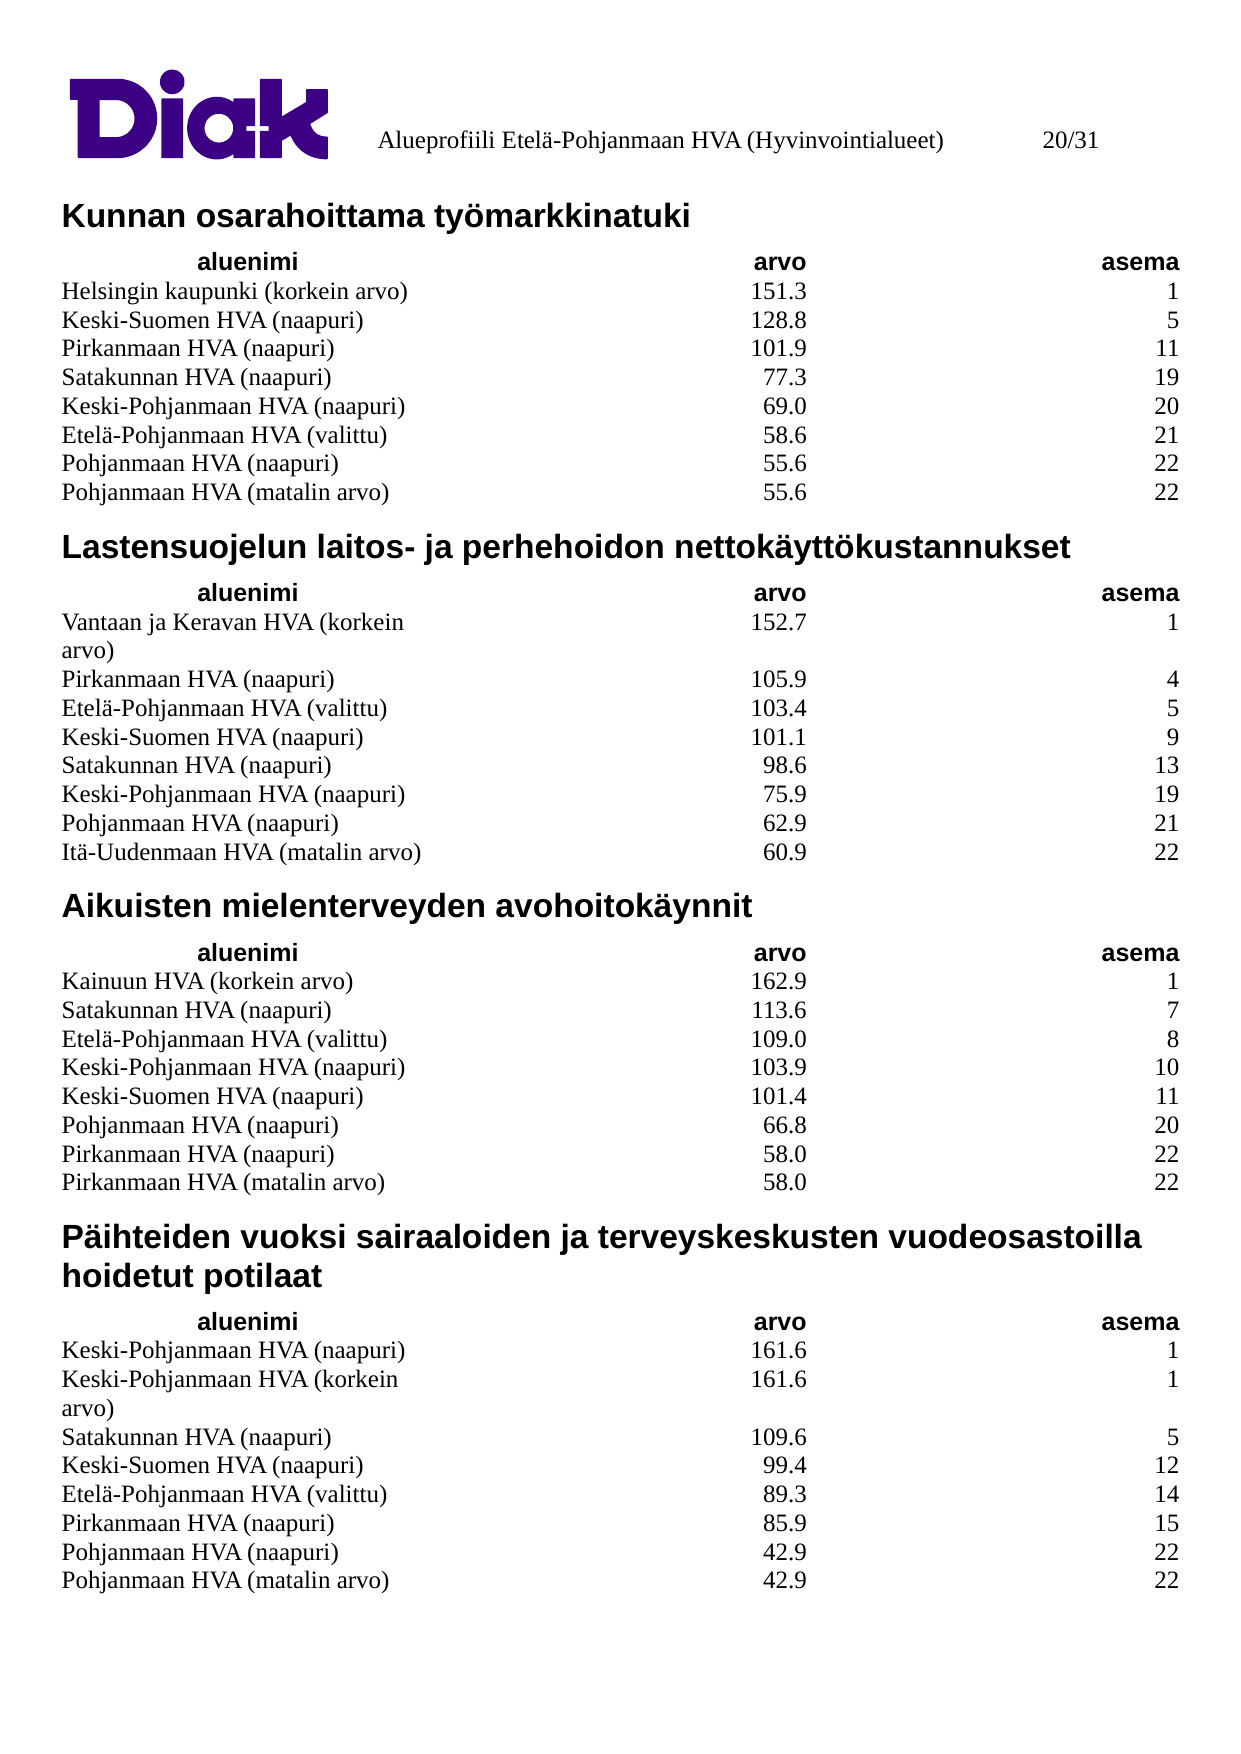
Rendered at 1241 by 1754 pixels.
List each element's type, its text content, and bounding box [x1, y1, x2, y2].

table_cell Satakunnan HVA (naapuri) [61, 995, 434, 1024]
table_cell 62.9 [434, 808, 806, 837]
table_cell 20 [806, 1110, 1179, 1139]
table_cell 85.9 [434, 1508, 806, 1537]
table_cell 101.9 [434, 334, 806, 362]
table_cell 22 [806, 449, 1179, 477]
table_cell 13 [806, 751, 1179, 779]
table_cell 105.9 [434, 664, 806, 693]
table_cell 19 [806, 779, 1179, 808]
table_cell 9 [806, 722, 1179, 751]
table_cell 22 [806, 477, 1179, 506]
table_cell Pirkanmaan HVA (naapuri) [61, 664, 434, 693]
table_cell Keski-Pohjanmaan HVA (korkein arvo) [61, 1364, 434, 1422]
table_cell 89.3 [434, 1479, 806, 1508]
table_cell 152.7 [434, 607, 806, 664]
table_cell 1 [806, 1364, 1179, 1422]
table_cell 4 [806, 664, 1179, 693]
table_cell 19 [806, 362, 1179, 391]
table_cell Keski-Suomen HVA (naapuri) [61, 1451, 434, 1479]
table_cell 113.6 [434, 995, 806, 1024]
table_cell 69.0 [434, 391, 806, 420]
table_cell Satakunnan HVA (naapuri) [61, 1422, 434, 1451]
table_header aluenimi [61, 938, 434, 966]
table_header asema [806, 578, 1179, 607]
table_cell Keski-Suomen HVA (naapuri) [61, 1081, 434, 1110]
table_cell 22 [806, 1139, 1179, 1167]
table_cell Pohjanmaan HVA (naapuri) [61, 449, 434, 477]
table_cell Keski-Pohjanmaan HVA (naapuri) [61, 391, 434, 420]
table_cell 162.9 [434, 966, 806, 995]
subtitle Päihteiden vuoksi sairaaloiden ja terveyskeskusten vuodeosastoilla hoidetut potilaat [61, 1217, 1179, 1294]
table_header arvo [434, 1307, 806, 1336]
table_cell 55.6 [434, 477, 806, 506]
table_cell 7 [806, 995, 1179, 1024]
table_header arvo [434, 578, 806, 607]
subtitle Aikuisten mielenterveyden avohoitokäynnit [61, 886, 1179, 925]
table_cell 161.6 [434, 1364, 806, 1422]
table_header asema [806, 247, 1179, 276]
table_cell Pohjanmaan HVA (matalin arvo) [61, 477, 434, 506]
table_header aluenimi [61, 1307, 434, 1336]
table_cell 22 [806, 1168, 1179, 1196]
table_header arvo [434, 938, 806, 966]
table_cell Vantaan ja Keravan HVA (korkein arvo) [61, 607, 434, 664]
table_cell Pohjanmaan HVA (matalin arvo) [61, 1566, 434, 1594]
table_cell Pirkanmaan HVA (naapuri) [61, 1508, 434, 1537]
table_cell 58.6 [434, 420, 806, 448]
table_cell Satakunnan HVA (naapuri) [61, 751, 434, 779]
table_cell 5 [806, 693, 1179, 722]
table_cell 109.0 [434, 1024, 806, 1052]
table_cell 161.6 [434, 1336, 806, 1364]
table_cell 58.0 [434, 1168, 806, 1196]
table_cell Itä-Uudenmaan HVA (matalin arvo) [61, 837, 434, 866]
table_cell Pohjanmaan HVA (naapuri) [61, 1537, 434, 1566]
table_cell Keski-Pohjanmaan HVA (naapuri) [61, 779, 434, 808]
table_cell 14 [806, 1479, 1179, 1508]
table_cell Pohjanmaan HVA (naapuri) [61, 808, 434, 837]
table_cell 11 [806, 1081, 1179, 1110]
table_cell 1 [806, 276, 1179, 305]
table_header asema [806, 938, 1179, 966]
table_cell 8 [806, 1024, 1179, 1052]
table_cell 22 [806, 1566, 1179, 1594]
table_cell Etelä-Pohjanmaan HVA (valittu) [61, 693, 434, 722]
table_cell 98.6 [434, 751, 806, 779]
table_cell Etelä-Pohjanmaan HVA (valittu) [61, 420, 434, 448]
table_cell 66.8 [434, 1110, 806, 1139]
table_cell Kainuun HVA (korkein arvo) [61, 966, 434, 995]
table_cell 22 [806, 1537, 1179, 1566]
table_cell Pirkanmaan HVA (matalin arvo) [61, 1168, 434, 1196]
table_header aluenimi [61, 247, 434, 276]
table_cell 42.9 [434, 1566, 806, 1594]
table_cell Etelä-Pohjanmaan HVA (valittu) [61, 1479, 434, 1508]
table_header asema [806, 1307, 1179, 1336]
table_cell 103.4 [434, 693, 806, 722]
table_cell 21 [806, 808, 1179, 837]
table_cell 22 [806, 837, 1179, 866]
table_cell Helsingin kaupunki (korkein arvo) [61, 276, 434, 305]
table_cell 20 [806, 391, 1179, 420]
table_cell 1 [806, 607, 1179, 664]
table_header aluenimi [61, 578, 434, 607]
table_cell Etelä-Pohjanmaan HVA (valittu) [61, 1024, 434, 1052]
table_cell 101.1 [434, 722, 806, 751]
table_cell Keski-Suomen HVA (naapuri) [61, 305, 434, 333]
table_cell Keski-Suomen HVA (naapuri) [61, 722, 434, 751]
table_cell 12 [806, 1451, 1179, 1479]
table_cell 109.6 [434, 1422, 806, 1451]
table_cell 55.6 [434, 449, 806, 477]
subtitle Lastensuojelun laitos- ja perhehoidon nettokäyttökustannukset [61, 527, 1179, 566]
table_cell 128.8 [434, 305, 806, 333]
table_cell 1 [806, 1336, 1179, 1364]
table_cell 10 [806, 1053, 1179, 1081]
table_cell 42.9 [434, 1537, 806, 1566]
table_cell 5 [806, 305, 1179, 333]
table_cell 58.0 [434, 1139, 806, 1167]
table_cell 103.9 [434, 1053, 806, 1081]
table_cell 5 [806, 1422, 1179, 1451]
table_cell 101.4 [434, 1081, 806, 1110]
table_cell 15 [806, 1508, 1179, 1537]
table_cell 99.4 [434, 1451, 806, 1479]
table_cell 11 [806, 334, 1179, 362]
table_cell Satakunnan HVA (naapuri) [61, 362, 434, 391]
table_cell 1 [806, 966, 1179, 995]
table_cell 75.9 [434, 779, 806, 808]
table_cell Pohjanmaan HVA (naapuri) [61, 1110, 434, 1139]
subtitle Kunnan osarahoittama työmarkkinatuki [61, 196, 1179, 235]
table_cell Keski-Pohjanmaan HVA (naapuri) [61, 1053, 434, 1081]
table_cell Pirkanmaan HVA (naapuri) [61, 334, 434, 362]
table_cell 151.3 [434, 276, 806, 305]
table_cell Keski-Pohjanmaan HVA (naapuri) [61, 1336, 434, 1364]
table_cell 60.9 [434, 837, 806, 866]
table_cell 77.3 [434, 362, 806, 391]
table_cell Pirkanmaan HVA (naapuri) [61, 1139, 434, 1167]
table_cell 21 [806, 420, 1179, 448]
table_header arvo [434, 247, 806, 276]
